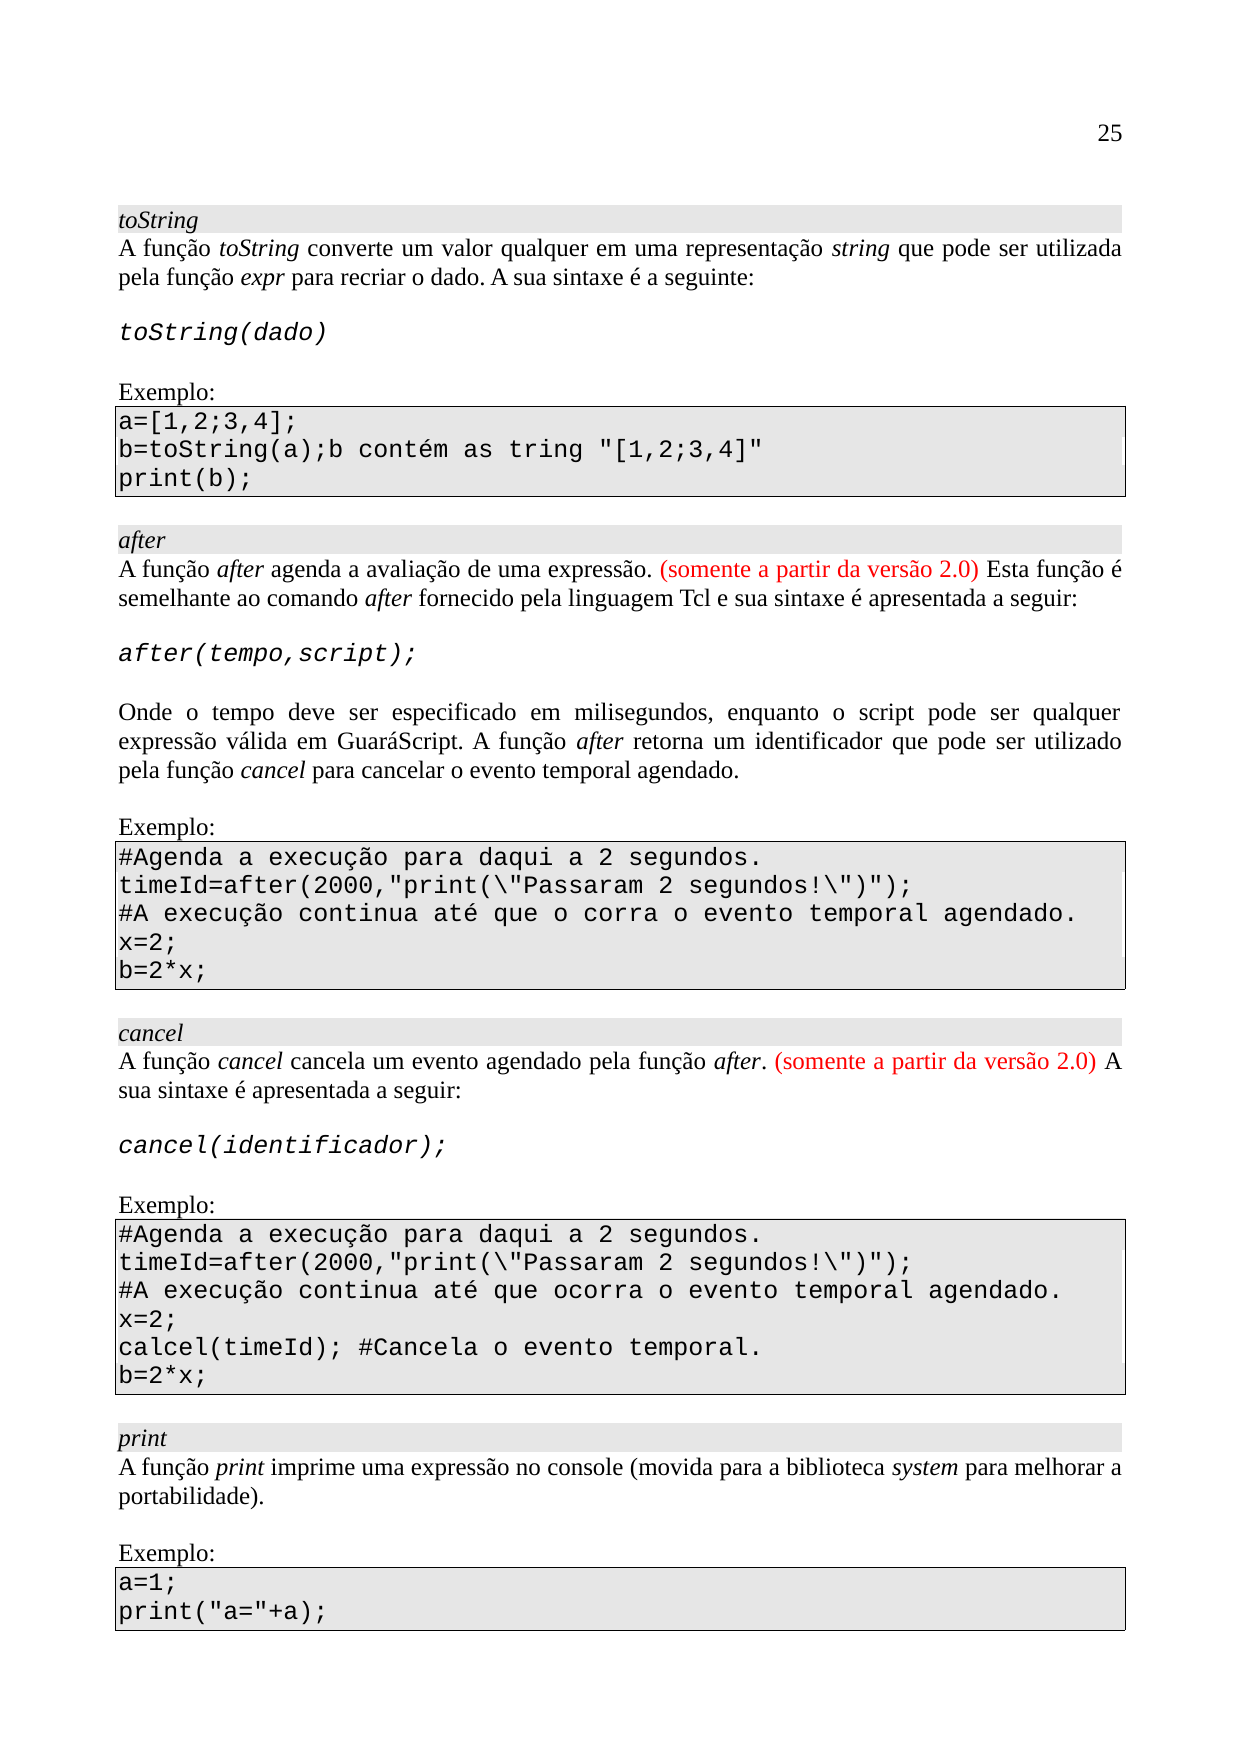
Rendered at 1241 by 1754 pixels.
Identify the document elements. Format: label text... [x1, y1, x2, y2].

text A função cancel cancela um evento agendado pela função after. (somente a partir da versão 2.0) A sua sintaxe é apresentada a seguir: [118, 1046, 1122, 1104]
text x=2; [118, 929, 1122, 954]
text print(b); [116, 462, 1125, 496]
text #A execução continua até que o corra o evento temporal agendado. [118, 901, 1122, 929]
text after(tempo,script); [118, 640, 1122, 669]
text Exemplo: [118, 377, 1122, 406]
text Exemplo: [118, 1538, 1122, 1567]
text a=[1,2;3,4]; [116, 407, 1125, 437]
text b=2*x; [116, 954, 1125, 989]
text Exemplo: [118, 812, 1122, 841]
text Onde o tempo deve ser especificado em milisegundos, enquanto o script pode ser qualquer expressão válida em GuaráScript. A função after retorna um identificador que pode ser utilizado pela função cancel para cancelar o evento temporal agendado. [118, 697, 1122, 784]
text a=1; [116, 1568, 1125, 1595]
text #Agenda a execução para daqui a 2 segundos. [116, 1220, 1125, 1250]
text b=toString(a);b contém as tring "[1,2;3,4]" [118, 437, 1122, 462]
text timeId=after(2000,"print(\"Passaram 2 segundos!\")"); [118, 872, 1122, 901]
text toString [118, 205, 1122, 233]
text print [118, 1423, 1122, 1452]
text toString(dado) [118, 320, 1122, 348]
text timeId=after(2000,"print(\"Passaram 2 segundos!\")"); [118, 1250, 1122, 1278]
text A função toString converte um valor qualquer em uma representação string que pode ser utilizada pela função expr para recriar o dado. A sua sintaxe é a seguinte: [118, 233, 1122, 291]
text cancel(identificador); [118, 1133, 1122, 1161]
text #Agenda a execução para daqui a 2 segundos. [116, 842, 1125, 872]
text Exemplo: [118, 1190, 1122, 1218]
text b=2*x; [116, 1360, 1125, 1394]
text print("a="+a); [116, 1595, 1125, 1630]
text after [118, 525, 1122, 554]
text #A execução continua até que ocorra o evento temporal agendado. [118, 1278, 1122, 1306]
text calcel(timeId); #Cancela o evento temporal. [118, 1335, 1122, 1360]
text A função after agenda a avaliação de uma expressão. (somente a partir da versão 2.0) Esta função é semelhante ao comando after fornecido pela linguagem Tcl e sua sintaxe é apresentada a seguir: [118, 554, 1122, 612]
text A função print imprime uma expressão no console (movida para a biblioteca system para melhorar a portabilidade). [118, 1452, 1122, 1509]
text cancel [118, 1018, 1122, 1046]
text x=2; [118, 1306, 1122, 1335]
